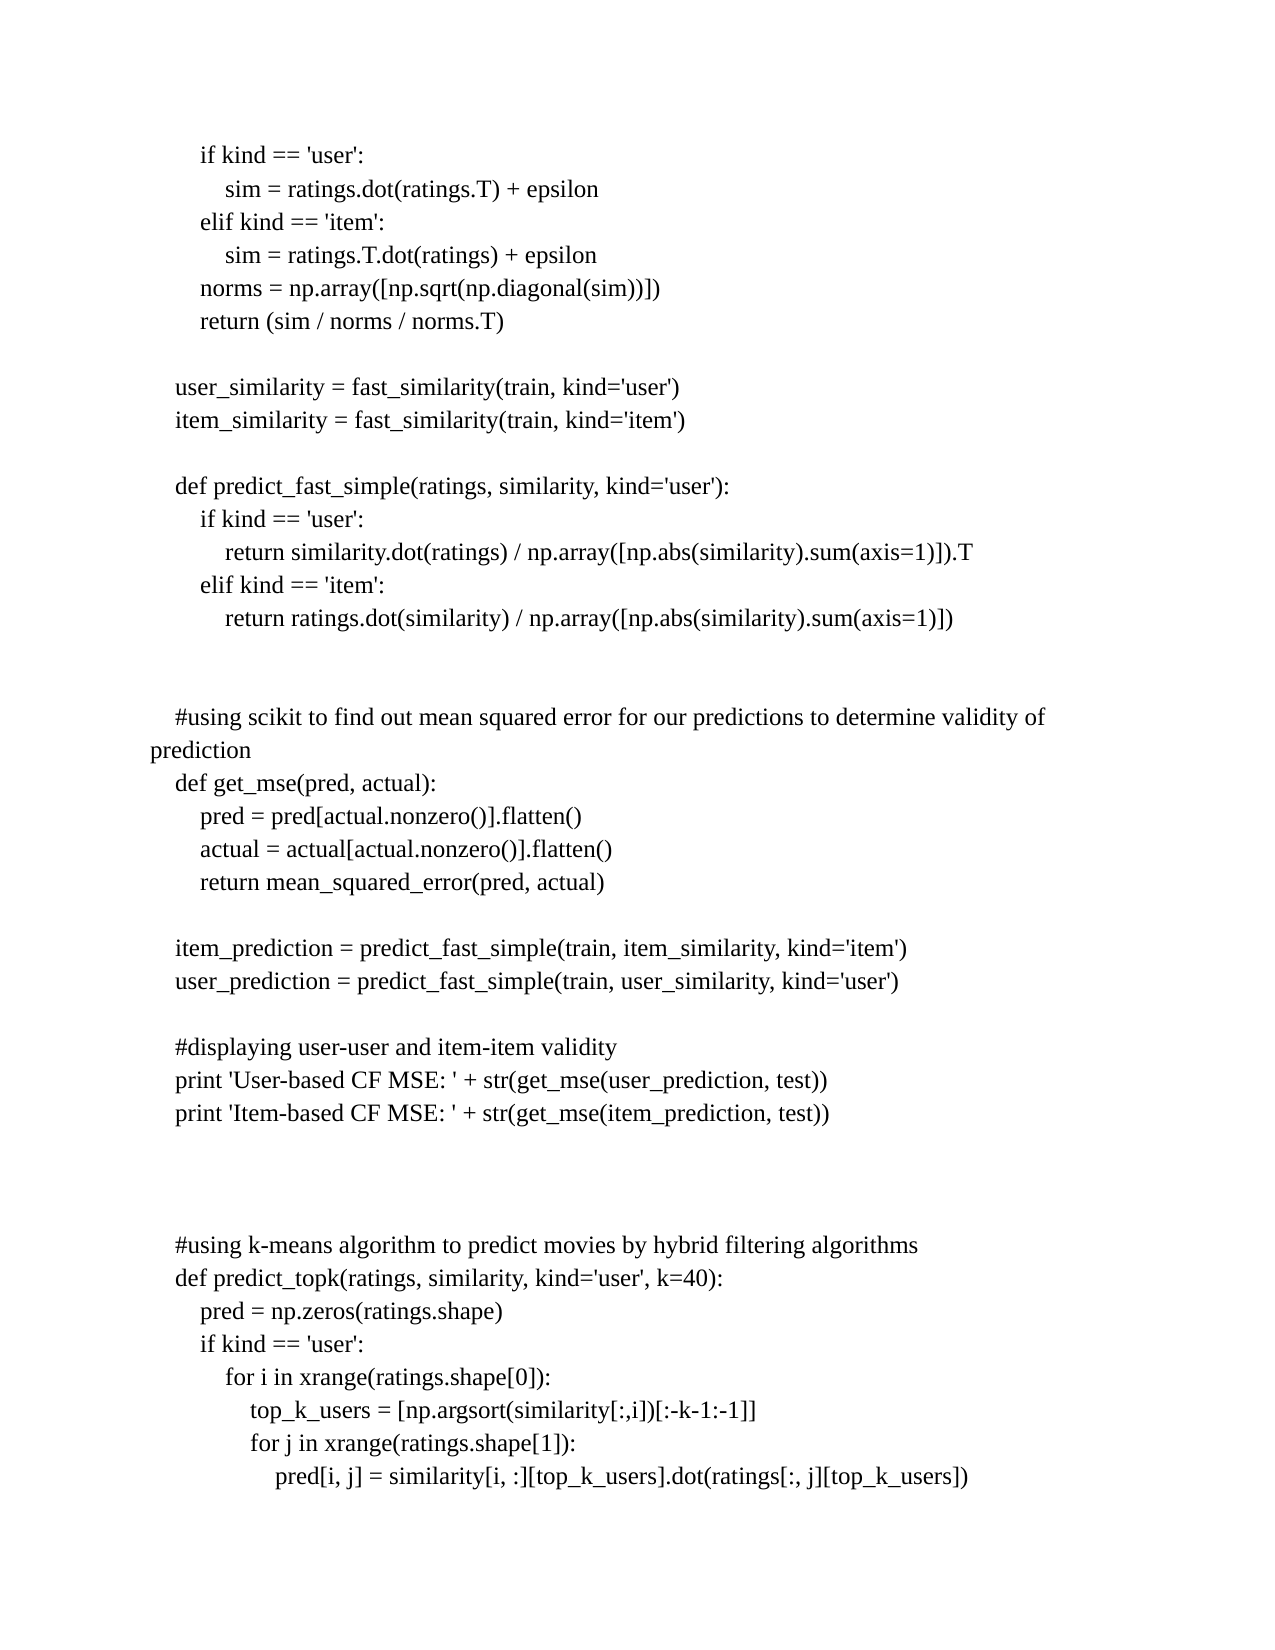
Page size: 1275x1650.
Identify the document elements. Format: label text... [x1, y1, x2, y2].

text def get_mse(pred, actual): [150, 768, 1125, 797]
text if kind == 'user': [150, 504, 1125, 533]
text if kind == 'user': [150, 1329, 1125, 1358]
text elif kind == 'item': [150, 570, 1125, 599]
text if kind == 'user': [150, 141, 1125, 169]
text return mean_squared_error(pred, actual) [150, 867, 1125, 896]
text sim = ratings.dot(ratings.T) + epsilon [150, 174, 1125, 202]
text def predict_topk(ratings, similarity, kind='user', k=40): [150, 1263, 1125, 1292]
text return ratings.dot(similarity) / np.array([np.abs(similarity).sum(axis=1)]) [150, 603, 1125, 632]
text pred = np.zeros(ratings.shape) [150, 1296, 1125, 1325]
text user_similarity = fast_similarity(train, kind='user') [150, 372, 1125, 401]
text print 'Item-based CF MSE: ' + str(get_mse(item_prediction, test)) [150, 1098, 1125, 1127]
text def predict_fast_simple(ratings, similarity, kind='user'): [150, 471, 1125, 499]
text return (sim / norms / norms.T) [150, 306, 1125, 334]
text #displaying user-user and item-item validity [150, 1032, 1125, 1061]
text sim = ratings.T.dot(ratings) + epsilon [150, 240, 1125, 268]
text actual = actual[actual.nonzero()].flatten() [150, 834, 1125, 863]
text user_prediction = predict_fast_simple(train, user_similarity, kind='user') [150, 966, 1125, 995]
text #using k-means algorithm to predict movies by hybrid filtering algorithms [150, 1230, 1125, 1259]
text item_prediction = predict_fast_simple(train, item_similarity, kind='item') [150, 933, 1125, 962]
text item_similarity = fast_similarity(train, kind='item') [150, 405, 1125, 433]
text elif kind == 'item': [150, 207, 1125, 235]
text pred[i, j] = similarity[i, :][top_k_users].dot(ratings[:, j][top_k_users]) [150, 1461, 1125, 1490]
text for j in xrange(ratings.shape[1]): [150, 1428, 1125, 1457]
text top_k_users = [np.argsort(similarity[:,i])[:-k-1:-1]] [150, 1395, 1125, 1424]
text norms = np.array([np.sqrt(np.diagonal(sim))]) [150, 273, 1125, 301]
text #using scikit to find out mean squared error for our predictions to determine validity of prediction [150, 702, 1125, 764]
text print 'User-based CF MSE: ' + str(get_mse(user_prediction, test)) [150, 1065, 1125, 1094]
text return similarity.dot(ratings) / np.array([np.abs(similarity).sum(axis=1)]).T [150, 537, 1125, 566]
text pred = pred[actual.nonzero()].flatten() [150, 801, 1125, 830]
text for i in xrange(ratings.shape[0]): [150, 1362, 1125, 1391]
